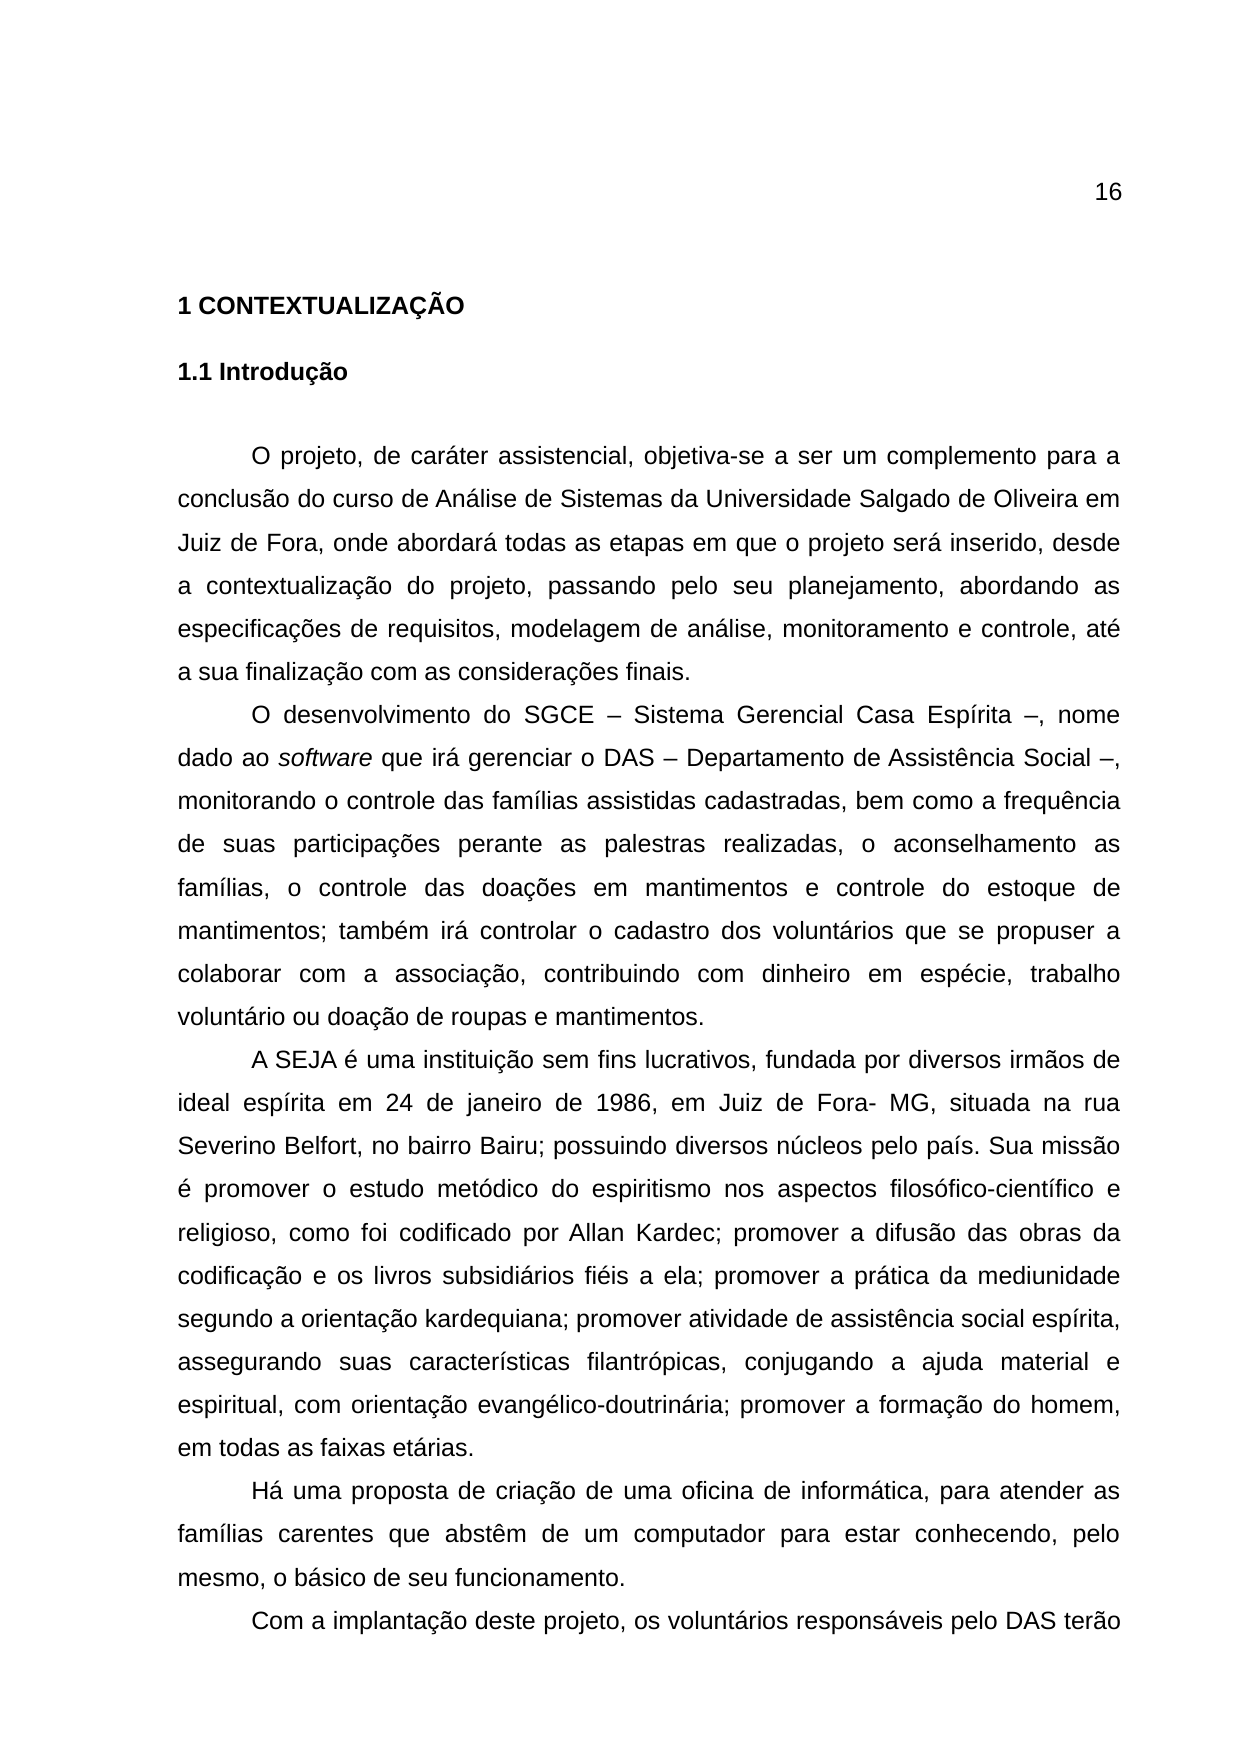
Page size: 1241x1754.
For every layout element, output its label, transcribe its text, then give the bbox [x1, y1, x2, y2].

text O projeto, de caráter assistencial, objetiva-se a ser um complemento para a conclusão do curso de Análise de Sistemas da Universidade Salgado de Oliveira em Juiz de Fora, onde abordará todas as etapas em que o projeto será inserido, desde a contextualização do projeto, passando pelo seu planejamento, abordando as especificações de requisitos, modelagem de análise, monitoramento e controle, até a sua finalização com as considerações finais. [177, 441, 1122, 686]
subtitle 1 CONTEXTUALIZAÇÃO [177, 291, 1122, 319]
text Com a implantação deste projeto, os voluntários responsáveis pelo DAS terão [177, 1606, 1122, 1634]
text Há uma proposta de criação de uma oficina de informática, para atender as famílias carentes que abstêm de um computador para estar conhecendo, pelo mesmo, o básico de seu funcionamento. [177, 1476, 1122, 1591]
text O desenvolvimento do SGCE – Sistema Gerencial Casa Espírita –, nome dado ao software que irá gerenciar o DAS – Departamento de Assistência Social –, monitorando o controle das famílias assistidas cadastradas, bem como a frequência de suas participações perante as palestras realizadas, o aconselhamento as famílias, o controle das doações em mantimentos e controle do estoque de mantimentos; também irá controlar o cadastro dos voluntários que se propuser a colaborar com a associação, contribuindo com dinheiro em espécie, trabalho voluntário ou doação de roupas e mantimentos. [177, 700, 1122, 1031]
text A SEJA é uma instituição sem fins lucrativos, fundada por diversos irmãos de ideal espírita em 24 de janeiro de 1986, em Juiz de Fora- MG, situada na rua Severino Belfort, no bairro Bairu; possuindo diversos núcleos pelo país. Sua missão é promover o estudo metódico do espiritismo nos aspectos filosófico-científico e religioso, como foi codificado por Allan Kardec; promover a difusão das obras da codificação e os livros subsidiários fiéis a ela; promover a prática da mediunidade segundo a orientação kardequiana; promover atividade de assistência social espírita, assegurando suas características filantrópicas, conjugando a ajuda material e espiritual, com orientação evangélico-doutrinária; promover a formação do homem, em todas as faixas etárias. [177, 1045, 1122, 1462]
subtitle 1.1 Introdução [177, 357, 1122, 386]
